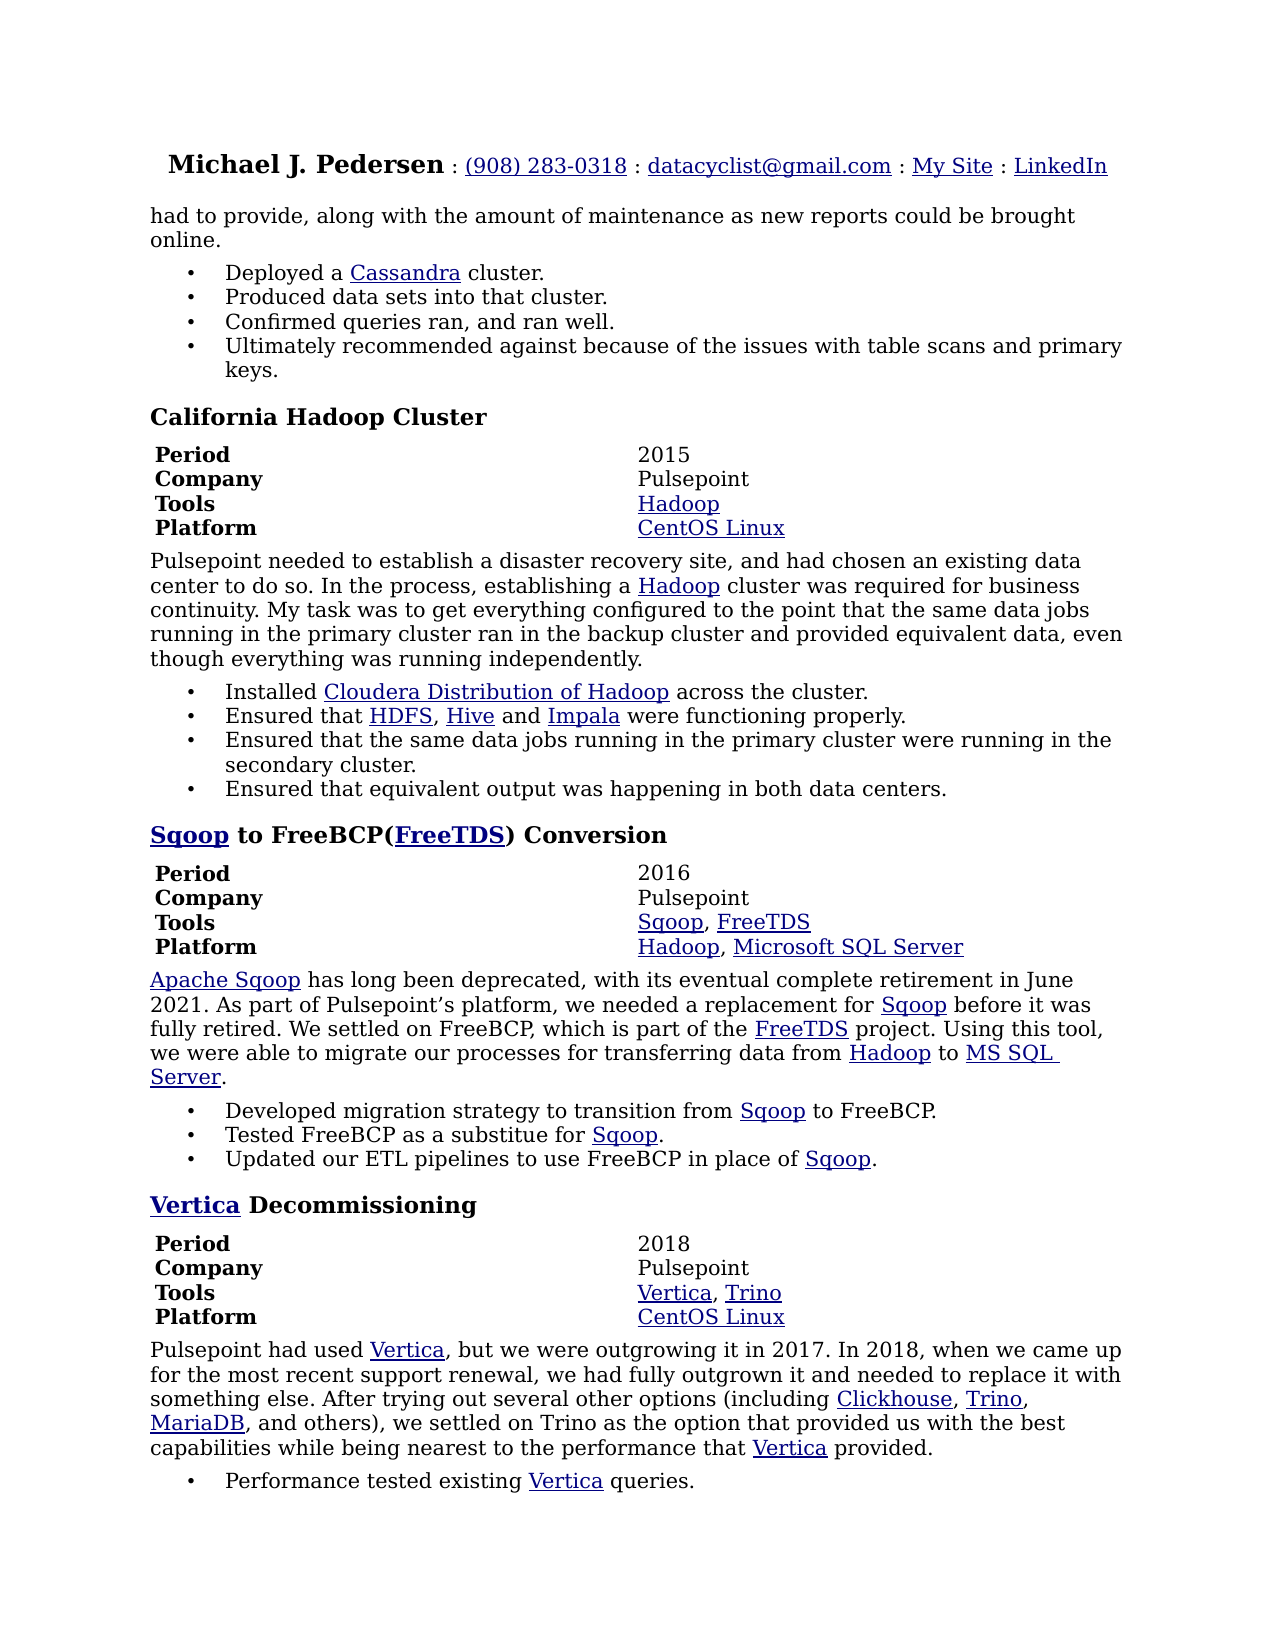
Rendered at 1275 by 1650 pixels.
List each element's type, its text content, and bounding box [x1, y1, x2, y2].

table_cell Company [150, 1256, 637, 1281]
table_header Period [150, 1232, 637, 1256]
list Performance tested existing Vertica queries. [187, 1469, 1125, 1493]
table_cell CentOS Linux [638, 516, 1125, 541]
list Confirmed queries ran, and ran well. [187, 310, 1125, 334]
table_cell Company [150, 886, 637, 910]
list Updated our ETL pipelines to use FreeBCP in place of Sqoop. [187, 1147, 1125, 1171]
table_cell Platform [150, 516, 637, 541]
list Tested FreeBCP as a substitue for Sqoop. [187, 1123, 1125, 1147]
list Ensured that the same data jobs running in the primary cluster were running in the secondary cluster. [187, 728, 1125, 777]
table_cell Company [150, 467, 637, 492]
table_header Period [150, 861, 637, 886]
list Installed Cloudera Distribution of Hadoop across the cluster. [187, 680, 1125, 704]
table_cell Pulsepoint [638, 886, 1125, 910]
table_cell Platform [150, 1305, 637, 1329]
table_cell Tools [150, 910, 637, 935]
list Ensured that equivalent output was happening in both data centers. [187, 777, 1125, 801]
table_header Period [150, 443, 637, 467]
table_header 2016 [638, 861, 1125, 886]
text Pulsepoint needed to establish a disaster recovery site, and had chosen an existing data center to do so. In the process, establishing a Hadoop cluster was required for business continuity. My task was to get everything configured to the point that the same data jobs running in the primary cluster ran in the backup cluster and provided equivalent data, even though everything was running independently. [150, 549, 1125, 671]
text Pulsepoint had used Vertica, but we were outgrowing it in 2017. In 2018, when we came up for the most recent support renewal, we had fully outgrown it and needed to replace it with something else. After trying out several other options (including Clickhouse, Trino, MariaDB, and others), we settled on Trino as the option that provided us with the best capabilities while being nearest to the performance that Vertica provided. [150, 1338, 1125, 1460]
list Ultimately recommended against because of the issues with table scans and primary keys. [187, 334, 1125, 382]
subtitle California Hadoop Cluster [150, 403, 1125, 430]
table_header 2015 [638, 443, 1125, 467]
list Ensured that HDFS, Hive and Impala were functioning properly. [187, 704, 1125, 728]
table_cell Vertica, Trino [638, 1281, 1125, 1305]
table_cell Sqoop, FreeTDS [638, 910, 1125, 935]
list Deployed a Cassandra cluster. [187, 261, 1125, 285]
table_cell Pulsepoint [638, 467, 1125, 492]
table_cell Tools [150, 492, 637, 516]
list Produced data sets into that cluster. [187, 285, 1125, 310]
table_header 2018 [638, 1232, 1125, 1256]
table_cell Tools [150, 1281, 637, 1305]
subtitle Sqoop to FreeBCP(FreeTDS) Conversion [150, 822, 1125, 849]
list Developed migration strategy to transition from Sqoop to FreeBCP. [187, 1099, 1125, 1123]
table_cell Pulsepoint [638, 1256, 1125, 1281]
table_cell Hadoop [638, 492, 1125, 516]
subtitle Vertica Decommissioning [150, 1192, 1125, 1219]
table_cell Platform [150, 935, 637, 959]
table_cell CentOS Linux [638, 1305, 1125, 1329]
text Apache Sqoop has long been deprecated, with its eventual complete retirement in June 2021. As part of Pulsepoint’s platform, we needed a replacement for Sqoop before it was fully retired. We settled on FreeBCP, which is part of the FreeTDS project. Using this tool, we were able to migrate our processes for transferring data from Hadoop to MS SQL Server. [150, 968, 1125, 1090]
text had to provide, along with the amount of maintenance as new reports could be brought online. [150, 204, 1125, 252]
table_cell Hadoop, Microsoft SQL Server [638, 935, 1125, 959]
